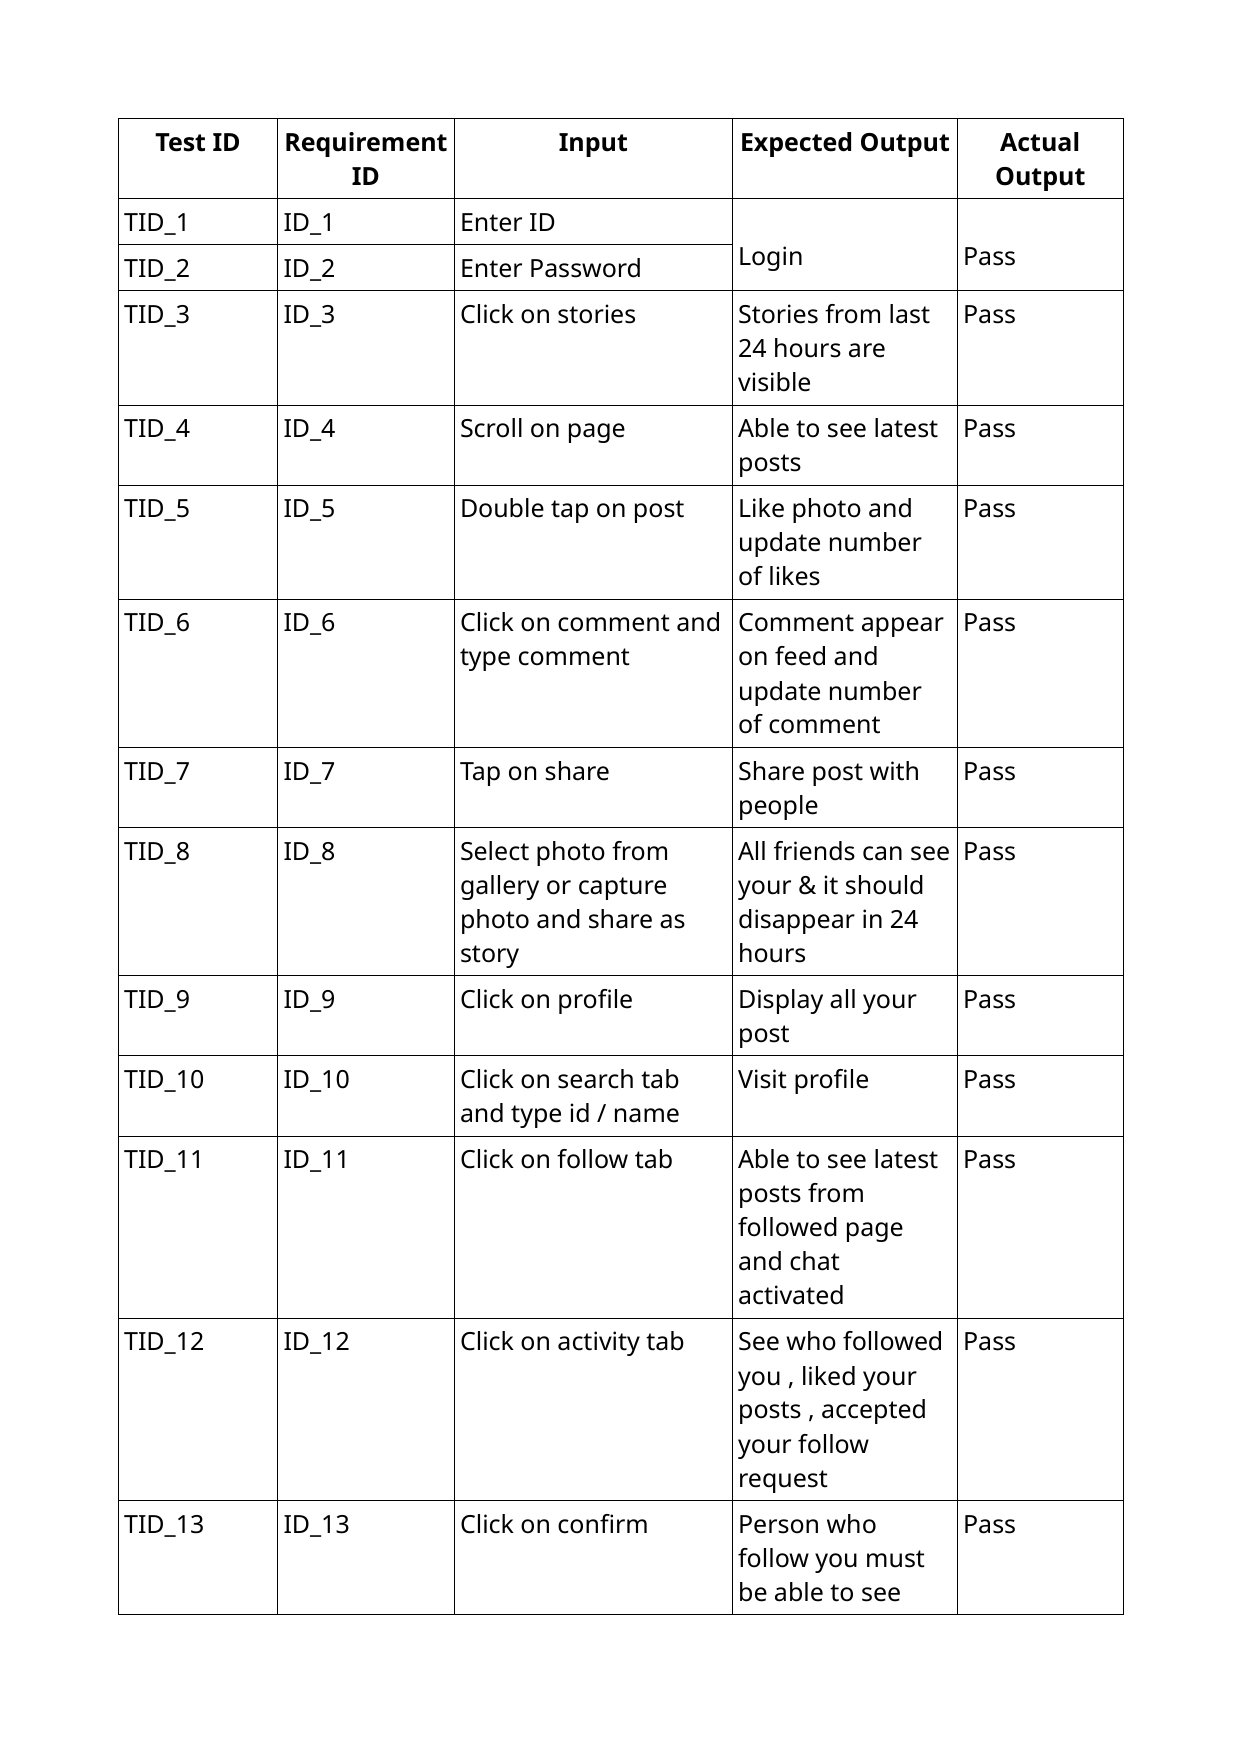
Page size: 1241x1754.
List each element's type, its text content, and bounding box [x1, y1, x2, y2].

table_header Test ID [119, 119, 277, 198]
table_cell Double tap on post [455, 486, 732, 599]
table_cell Pass [958, 976, 1123, 1055]
table_cell Click on search tab and type id / name [455, 1056, 732, 1136]
table_cell Pass [958, 1319, 1123, 1500]
table_cell ID_4 [278, 406, 454, 484]
table_cell Able to see latest posts [733, 406, 957, 484]
table_cell ID_11 [278, 1137, 454, 1318]
table_cell Enter ID [455, 199, 732, 244]
table_cell Pass [958, 748, 1123, 827]
table_cell TID_3 [119, 291, 277, 404]
table_cell TID_1 [119, 199, 277, 244]
table_cell TID_12 [119, 1319, 277, 1500]
table_cell TID_4 [119, 406, 277, 484]
table_header Requirement ID [278, 119, 454, 198]
table_cell ID_10 [278, 1056, 454, 1136]
table_cell TID_11 [119, 1137, 277, 1318]
table_header Input [455, 119, 732, 198]
table_header Actual Output [958, 119, 1123, 198]
table_cell Pass [958, 600, 1123, 747]
table_cell Able to see latest posts from followed page and chat activated [733, 1137, 957, 1318]
table_cell Enter Password [455, 245, 732, 290]
table_cell All friends can see your & it should disappear in 24 hours [733, 828, 957, 975]
table_cell TID_13 [119, 1501, 277, 1614]
table_cell Scroll on page [455, 406, 732, 484]
table_cell Pass [958, 199, 1123, 290]
table_cell Visit profile [733, 1056, 957, 1136]
table_cell TID_6 [119, 600, 277, 747]
table_cell Click on stories [455, 291, 732, 404]
table_cell Click on activity tab [455, 1319, 732, 1500]
table_cell Comment appear on feed and update number of comment [733, 600, 957, 747]
table_cell Pass [958, 1137, 1123, 1318]
table_cell See who followed you , liked your posts , accepted your follow request [733, 1319, 957, 1500]
table_cell TID_10 [119, 1056, 277, 1136]
table_cell Pass [958, 406, 1123, 484]
table_cell Person who follow you must be able to see [733, 1501, 957, 1614]
table_cell ID_6 [278, 600, 454, 747]
table_cell TID_5 [119, 486, 277, 599]
table_cell Pass [958, 1501, 1123, 1614]
table_cell ID_1 [278, 199, 454, 244]
table_cell ID_5 [278, 486, 454, 599]
table_cell TID_9 [119, 976, 277, 1055]
table_cell Click on comment and type comment [455, 600, 732, 747]
table_cell Pass [958, 486, 1123, 599]
table_cell Click on follow tab [455, 1137, 732, 1318]
table_cell ID_13 [278, 1501, 454, 1614]
table_cell Pass [958, 828, 1123, 975]
table_cell ID_3 [278, 291, 454, 404]
table_cell ID_2 [278, 245, 454, 290]
table_cell ID_12 [278, 1319, 454, 1500]
table_cell Tap on share [455, 748, 732, 827]
table_cell Pass [958, 1056, 1123, 1136]
table_cell Click on confirm [455, 1501, 732, 1614]
table_cell Select photo from gallery or capture photo and share as story [455, 828, 732, 975]
table_header Expected Output [733, 119, 957, 198]
table_cell TID_7 [119, 748, 277, 827]
table_cell Share post with people [733, 748, 957, 827]
table_cell ID_8 [278, 828, 454, 975]
table_cell TID_8 [119, 828, 277, 975]
table_cell ID_9 [278, 976, 454, 1055]
table_cell TID_2 [119, 245, 277, 290]
table_cell Pass [958, 291, 1123, 404]
table_cell Click on profile [455, 976, 732, 1055]
table_cell Login [733, 199, 957, 290]
table_cell Like photo and update number of likes [733, 486, 957, 599]
table_cell Stories from last 24 hours are visible [733, 291, 957, 404]
table_cell Display all your post [733, 976, 957, 1055]
table_cell ID_7 [278, 748, 454, 827]
